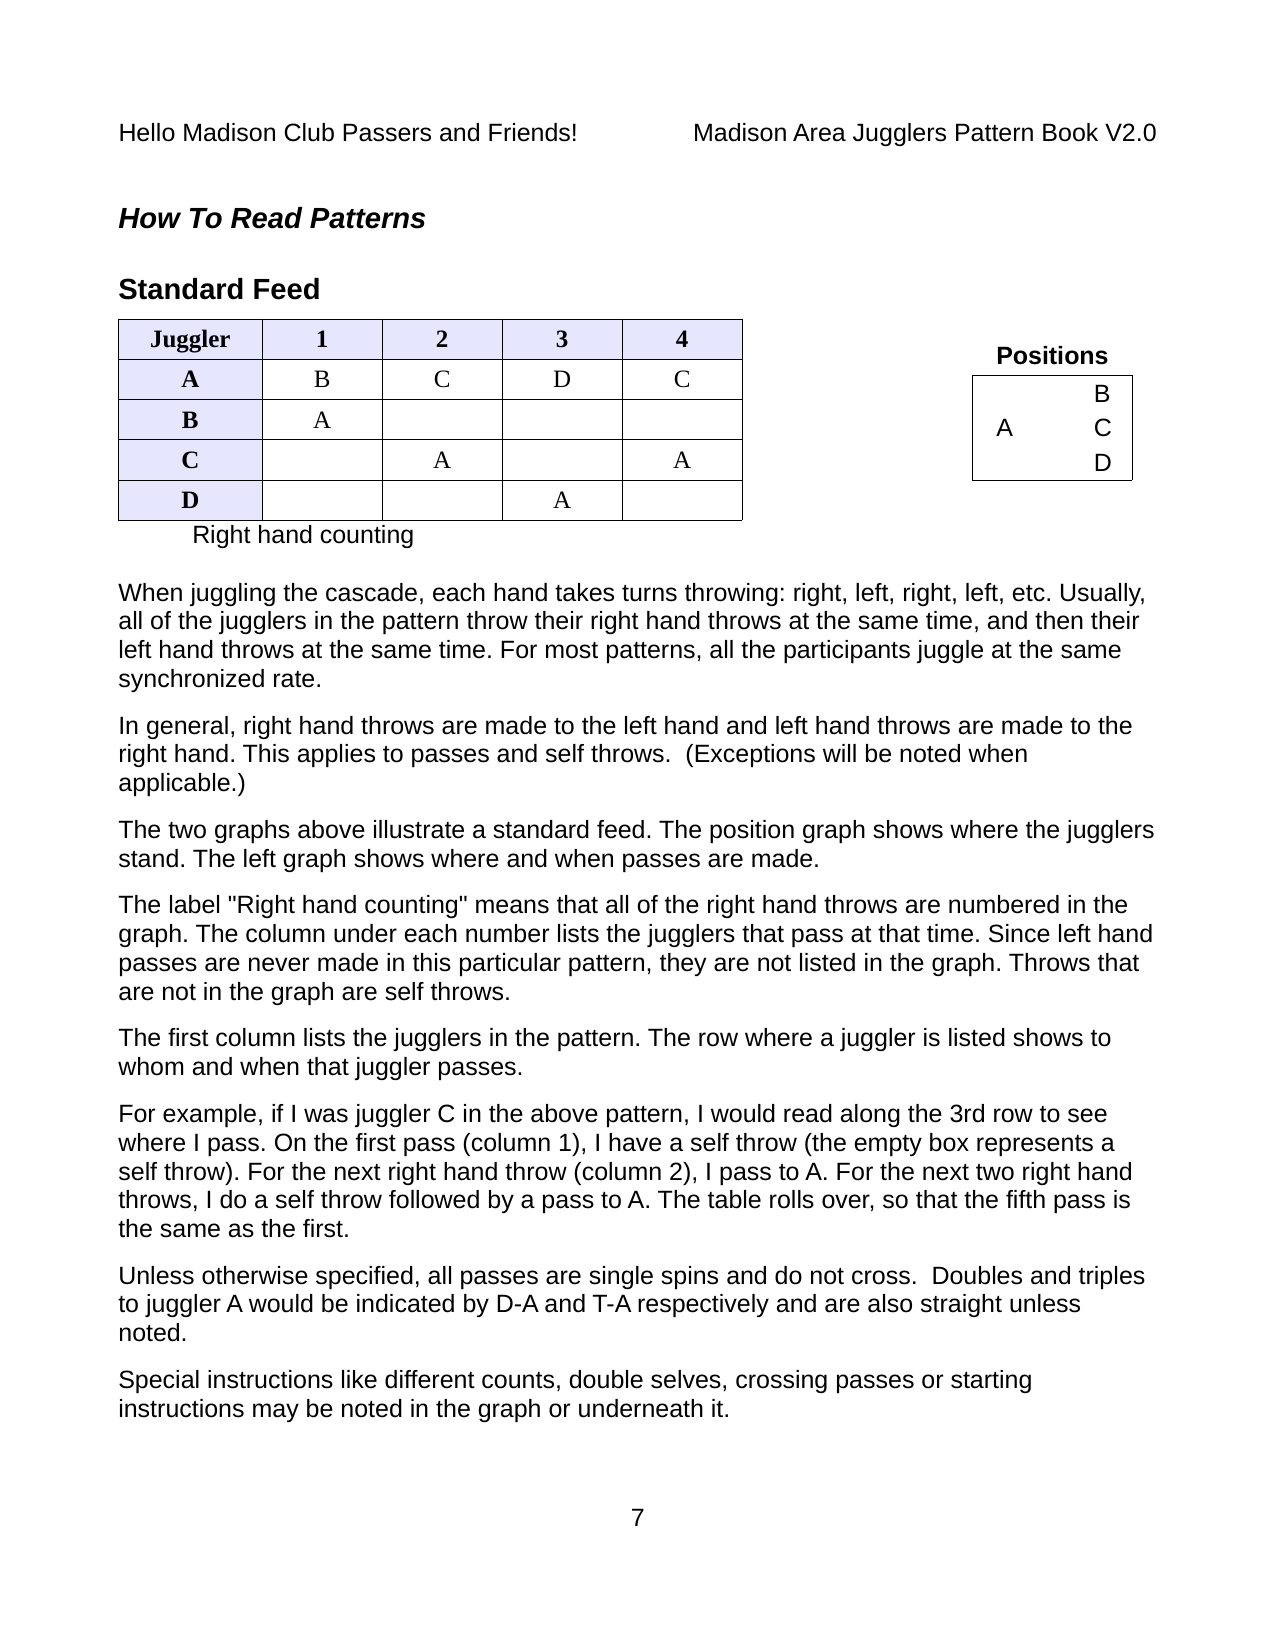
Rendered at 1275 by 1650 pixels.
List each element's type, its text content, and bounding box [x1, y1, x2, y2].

text In general, right hand throws are made to the left hand and left hand throws are made to the right hand. This applies to passes and self throws. (Exceptions will be noted when applicable.) [118, 711, 1157, 797]
table_cell C [119, 440, 262, 480]
subtitle How To Read Patterns [118, 201, 1157, 235]
text The first column lists the jugglers in the pattern. The row where a juggler is listed shows to whom and when that juggler passes. [118, 1023, 1157, 1081]
subtitle Standard Feed [118, 272, 1157, 306]
table_cell A [503, 481, 622, 520]
table_header Positions [973, 335, 1132, 375]
table_cell C [623, 360, 742, 399]
text Right hand counting [118, 520, 1157, 549]
table_cell [973, 445, 1076, 480]
table_cell A [973, 410, 1076, 445]
table_cell [263, 481, 382, 520]
table_header 1 [263, 320, 382, 359]
table_cell C [1076, 410, 1132, 445]
table_cell D [503, 360, 622, 399]
table_cell D [119, 481, 262, 520]
table_cell A [119, 360, 262, 399]
table_cell [263, 440, 382, 480]
text Special instructions like different counts, double selves, crossing passes or starting instructions may be noted in the graph or underneath it. [118, 1365, 1157, 1422]
text Unless otherwise specified, all passes are single spins and do not cross. Doubles and triples to juggler A would be indicated by D-A and T-A respectively and are also straight unless noted. [118, 1261, 1157, 1347]
table_cell B [1076, 376, 1132, 410]
text When juggling the cascade, each hand takes turns throwing: right, left, right, left, etc. Usually, all of the jugglers in the pattern throw their right hand throws at the same time, and then their left hand throws at the same time. For most patterns, all the participants juggle at the same synchronized rate. [118, 578, 1157, 693]
table_header 2 [383, 320, 502, 359]
table_header 3 [503, 320, 622, 359]
text The two graphs above illustrate a standard feed. The position graph shows where the jugglers stand. The left graph shows where and when passes are made. [118, 815, 1157, 872]
table_cell [383, 400, 502, 439]
text For example, if I was juggler C in the above pattern, I would read along the 3rd row to see where I pass. On the first pass (column 1), I have a self throw (the empty box represents a self throw). For the next right hand throw (column 2), I pass to A. For the next two right hand throws, I do a self throw followed by a pass to A. The table rolls over, so that the fifth pass is the same as the first. [118, 1099, 1157, 1243]
table_cell [503, 440, 622, 480]
table_cell [623, 400, 742, 439]
text The label "Right hand counting" means that all of the right hand throws are numbered in the graph. The column under each number lists the jugglers that pass at that time. Since left hand passes are never made in this particular pattern, they are not listed in the graph. Throws that are not in the graph are self throws. [118, 890, 1157, 1005]
table_cell [973, 376, 1076, 410]
table_cell B [119, 400, 262, 439]
table_header Juggler [119, 320, 262, 359]
table_cell A [383, 440, 502, 480]
table_cell B [263, 360, 382, 399]
table_header 4 [623, 320, 742, 359]
subtitle [949, 335, 1132, 514]
table_cell D [1076, 445, 1132, 480]
table_cell [503, 400, 622, 439]
table_cell C [383, 360, 502, 399]
table_cell [623, 481, 742, 520]
table_cell A [623, 440, 742, 480]
table_cell [383, 481, 502, 520]
table_cell A [263, 400, 382, 439]
